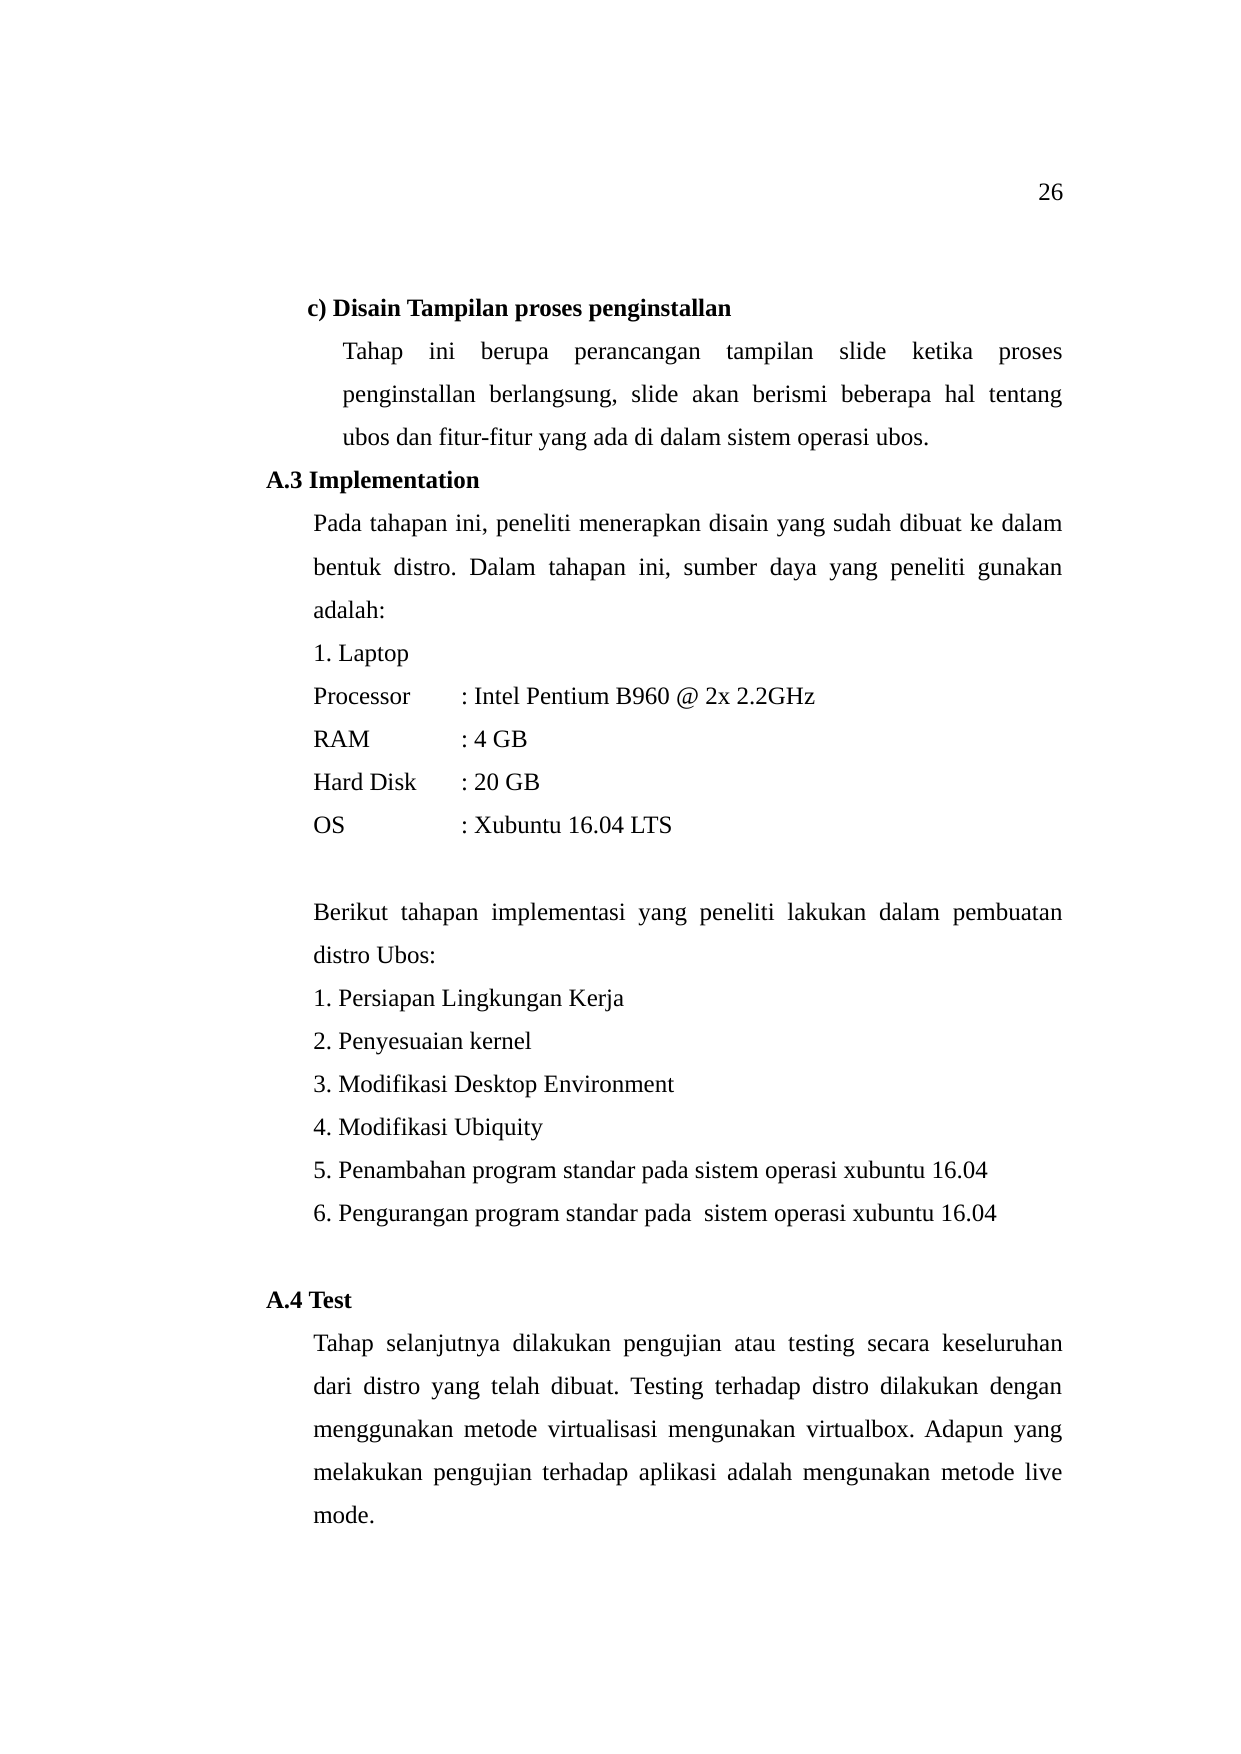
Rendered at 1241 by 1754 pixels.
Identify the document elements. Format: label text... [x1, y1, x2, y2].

text A.3 Implementation [266, 465, 1063, 494]
text 1. Laptop [313, 638, 1063, 667]
text A.4 Test [266, 1285, 1063, 1313]
text 6. Pengurangan program standar pada sistem operasi xubuntu 16.04 [313, 1198, 1063, 1227]
text 5. Penambahan program standar pada sistem operasi xubuntu 16.04 [313, 1155, 1063, 1184]
text RAM : 4 GB [313, 724, 1063, 753]
text Tahap selanjutnya dilakukan pengujian atau testing secara keseluruhan dari distro yang telah dibuat. Testing terhadap distro dilakukan dengan menggunakan metode virtualisasi mengunakan virtualbox. Adapun yang melakukan pengujian terhadap aplikasi adalah mengunakan metode live mode. [313, 1328, 1063, 1529]
text c) Disain Tampilan proses penginstallan [307, 293, 1063, 322]
text OS : Xubuntu 16.04 LTS [313, 810, 1063, 839]
text 3. Modifikasi Desktop Environment [313, 1069, 1063, 1098]
text Tahap ini berupa perancangan tampilan slide ketika proses penginstallan berlangsung, slide akan berismi beberapa hal tentang ubos dan fitur-fitur yang ada di dalam sistem operasi ubos. [342, 336, 1063, 451]
text Berikut tahapan implementasi yang peneliti lakukan dalam pembuatan distro Ubos: [313, 897, 1063, 968]
text 2. Penyesuaian kernel [313, 1026, 1063, 1055]
text Hard Disk : 20 GB [313, 767, 1063, 796]
text 1. Persiapan Lingkungan Kerja [313, 983, 1063, 1012]
text Pada tahapan ini, peneliti menerapkan disain yang sudah dibuat ke dalam bentuk distro. Dalam tahapan ini, sumber daya yang peneliti gunakan adalah: [313, 508, 1063, 623]
text Processor : Intel Pentium B960 @ 2x 2.2GHz [313, 681, 1063, 710]
text 4. Modifikasi Ubiquity [313, 1112, 1063, 1141]
